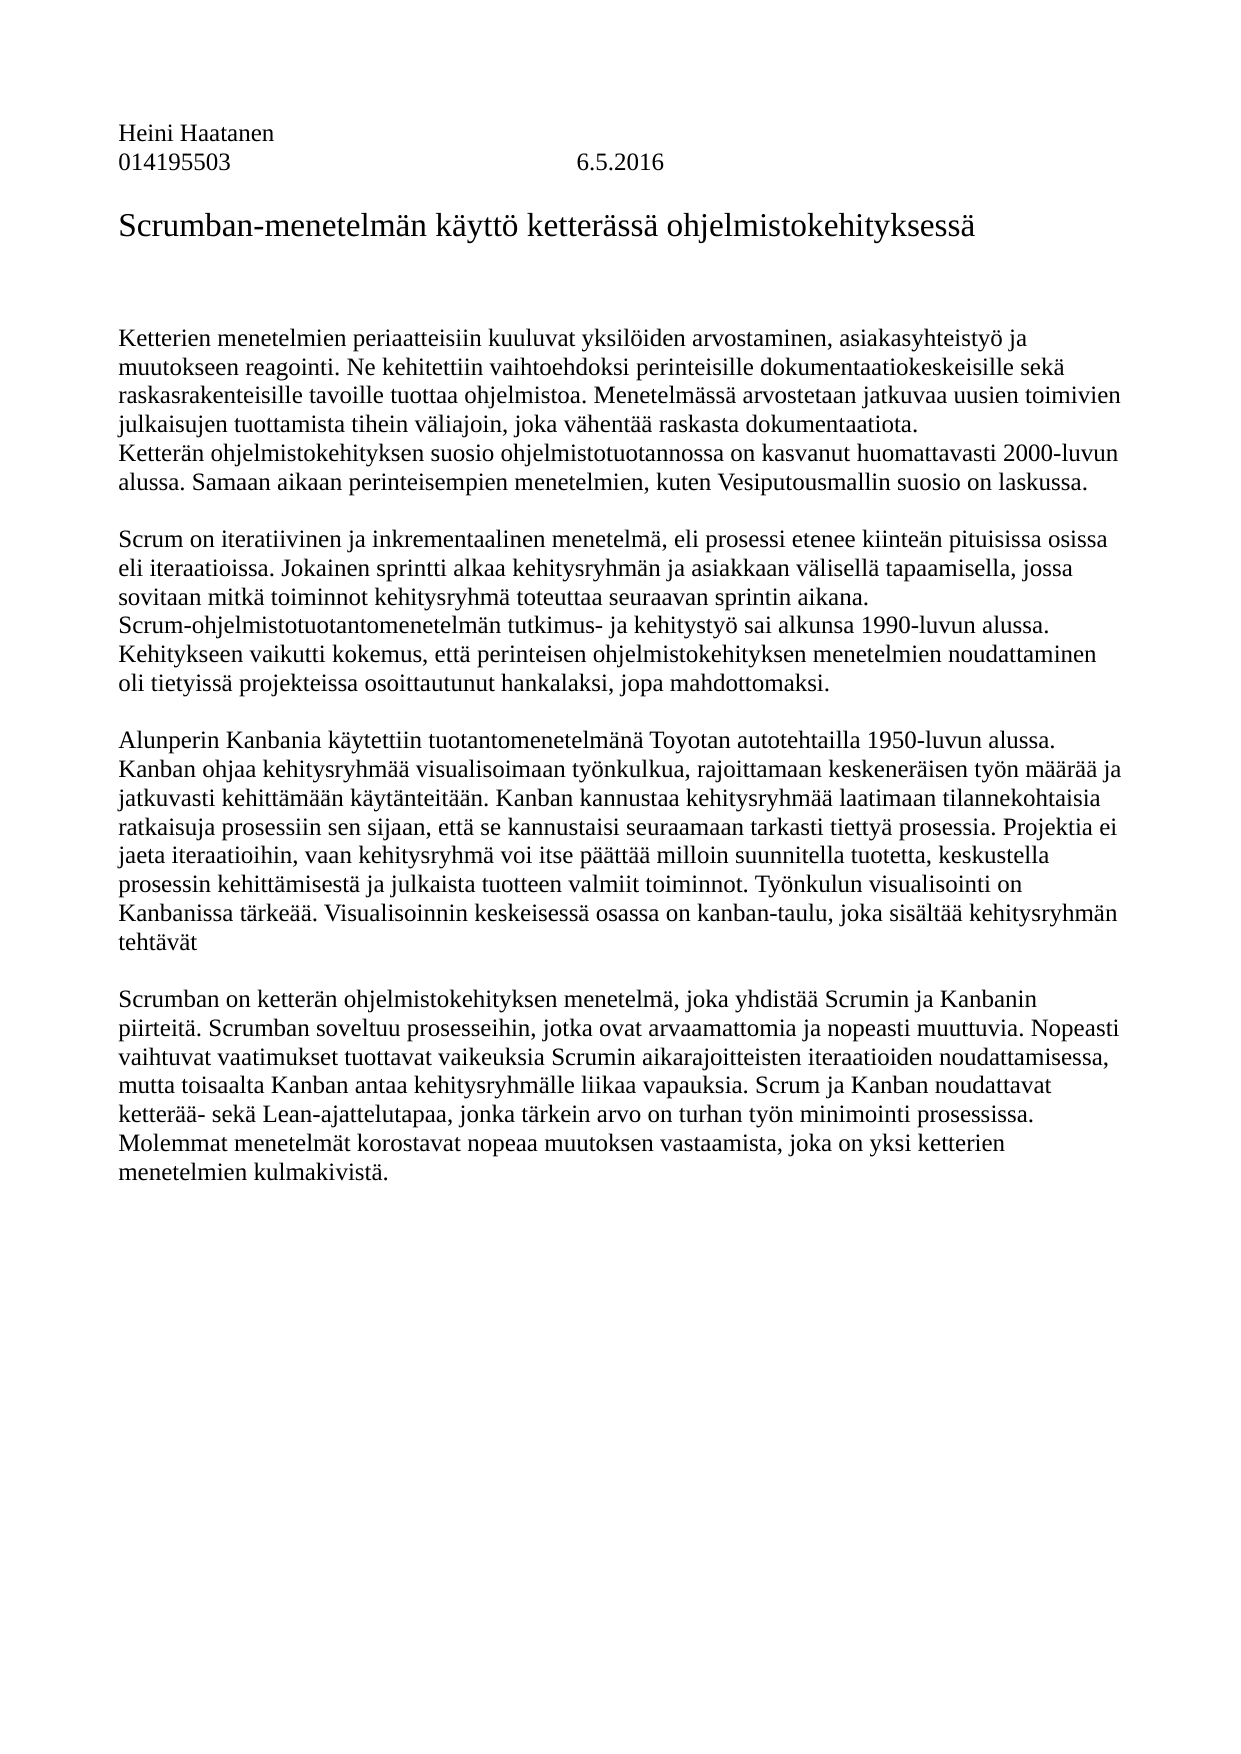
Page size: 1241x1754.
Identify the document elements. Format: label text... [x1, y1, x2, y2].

text Alunperin Kanbania käytettiin tuotantomenetelmänä Toyotan autotehtailla 1950-luvun alussa. [118, 726, 1122, 754]
text Scrumban on ketterän ohjelmistokehityksen menetelmä, joka yhdistää Scrumin ja Kanbanin piirteitä. Scrumban soveltuu prosesseihin, jotka ovat arvaamattomia ja nopeasti muuttuvia. Nopeasti vaihtuvat vaatimukset tuottavat vaikeuksia Scrumin aikarajoitteisten iteraatioiden noudattamisessa, mutta toisaalta Kanban antaa kehitysryhmälle liikaa vapauksia. Scrum ja Kanban noudattavat ketterää- sekä Lean-ajattelutapaa, jonka tärkein arvo on turhan työn minimointi prosessissa. Molemmat menetelmät korostavat nopeaa muutoksen vastaamista, joka on yksi ketterien menetelmien kulmakivistä. [118, 984, 1122, 1186]
text Scrumban-menetelmän käyttö ketterässä ohjelmistokehityksessä [118, 205, 1122, 243]
text Ketterän ohjelmistokehityksen suosio ohjelmistotuotannossa on kasvanut huomattavasti 2000-luvun alussa. Samaan aikaan perinteisempien menetelmien, kuten Vesiputousmallin suosio on laskussa. [118, 438, 1122, 496]
text Scrum-ohjelmistotuotantomenetelmän tutkimus- ja kehitystyö sai alkunsa 1990-luvun alussa. Kehitykseen vaikutti kokemus, että perinteisen ohjelmistokehityksen menetelmien noudattaminen oli tietyissä projekteissa osoittautunut hankalaksi, jopa mahdottomaksi. [118, 611, 1122, 697]
text Kanban ohjaa kehitysryhmää visualisoimaan työnkulkua, rajoittamaan keskeneräisen työn määrää ja jatkuvasti kehittämään käytänteitään. Kanban kannustaa kehitysryhmää laatimaan tilannekohtaisia ratkaisuja prosessiin sen sijaan, että se kannustaisi seuraamaan tarkasti tiettyä prosessia. Projektia ei jaeta iteraatioihin, vaan kehitysryhmä voi itse päättää milloin suunnitella tuotetta, keskustella prosessin kehittämisestä ja julkaista tuotteen valmiit toiminnot. Työnkulun visualisointi on Kanbanissa tärkeää. Visualisoinnin keskeisessä osassa on kanban-taulu, joka sisältää kehitysryhmän tehtävät [118, 754, 1122, 956]
text Scrum on iteratiivinen ja inkrementaalinen menetelmä, eli prosessi etenee kiinteän pituisissa osissa eli iteraatioissa. Jokainen sprintti alkaa kehitysryhmän ja asiakkaan välisellä tapaamisella, jossa sovitaan mitkä toiminnot kehitysryhmä toteuttaa seuraavan sprintin aikana. [118, 524, 1122, 611]
text Ketterien menetelmien periaatteisiin kuuluvat yksilöiden arvostaminen, asiakasyhteistyö ja muutokseen reagointi. Ne kehitettiin vaihtoehdoksi perinteisille dokumentaatiokeskeisille sekä raskasrakenteisille tavoille tuottaa ohjelmistoa. Menetelmässä arvostetaan jatkuvaa uusien toimivien julkaisujen tuottamista tihein väliajoin, joka vähentää raskasta dokumentaatiota. [118, 323, 1122, 438]
